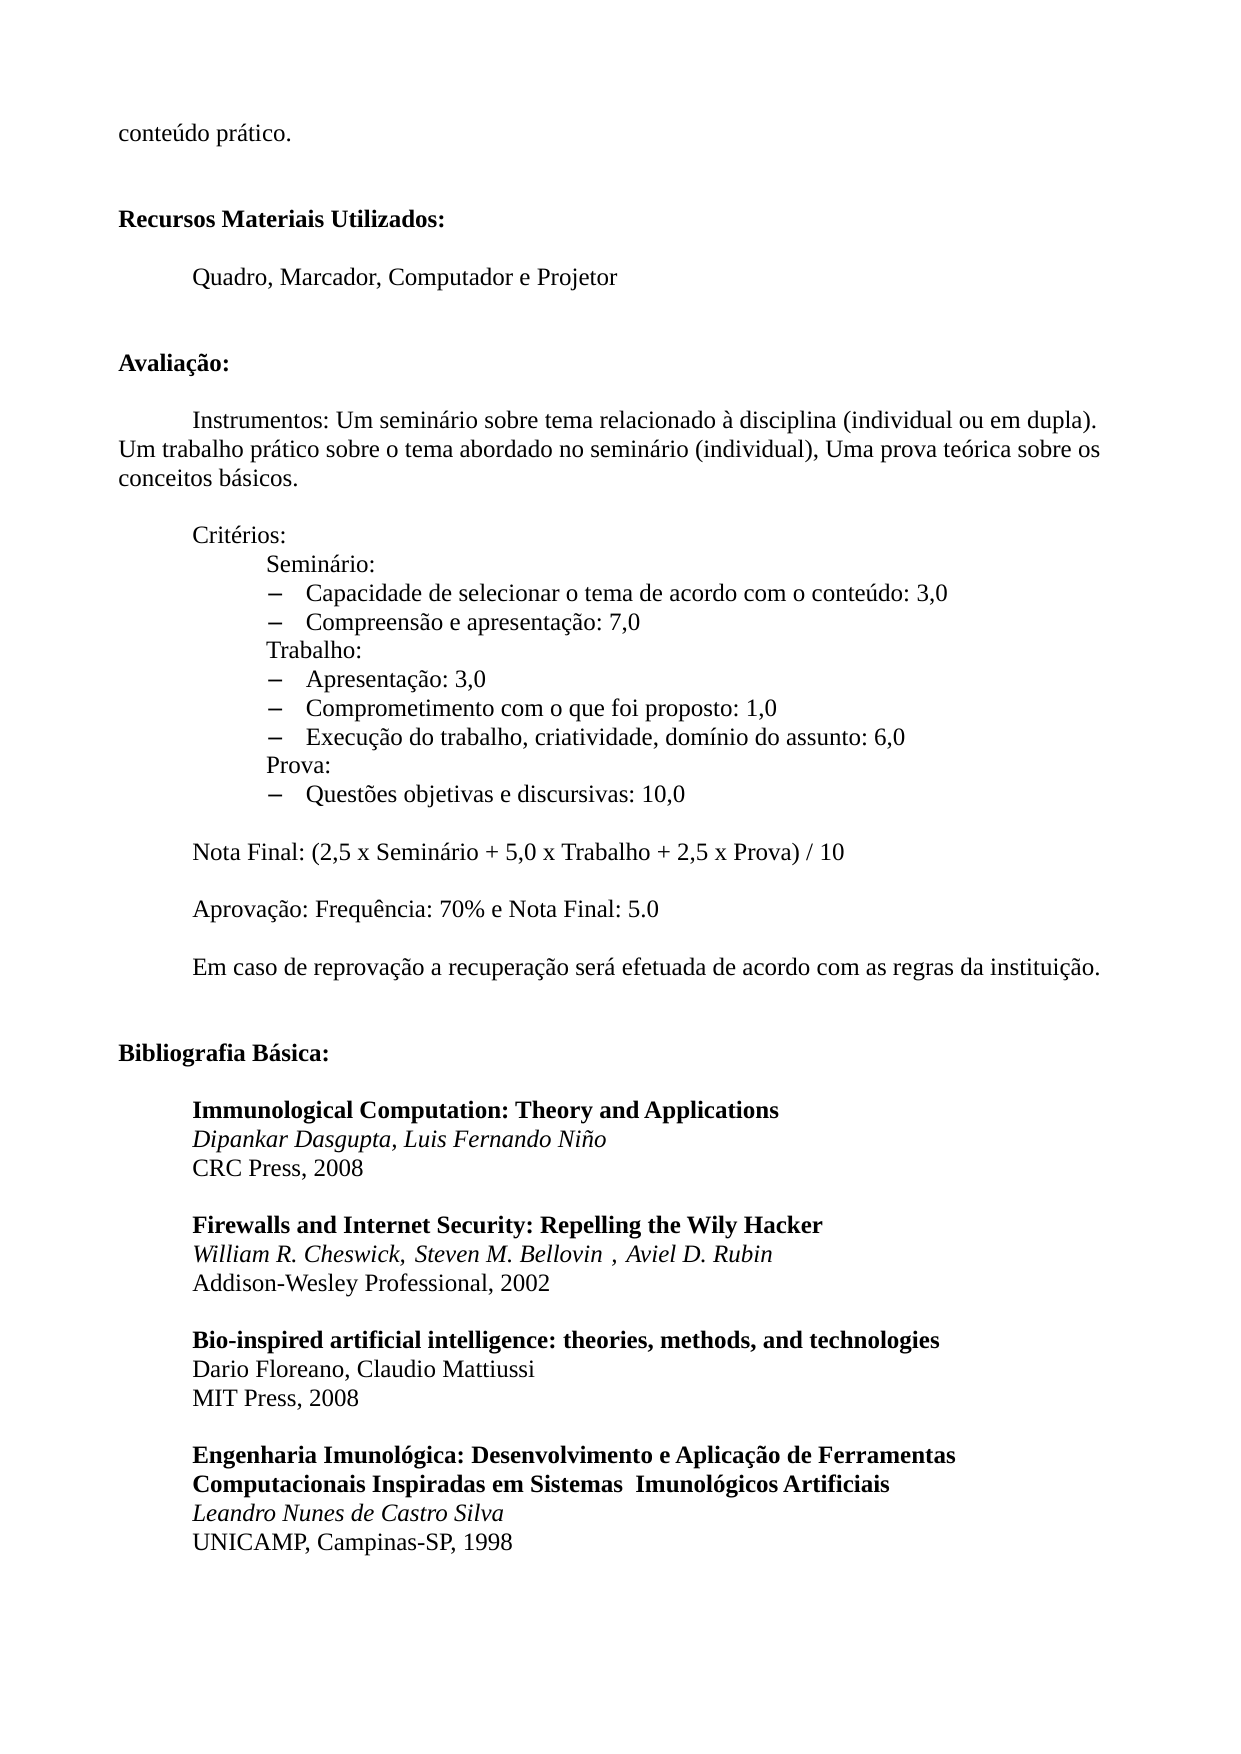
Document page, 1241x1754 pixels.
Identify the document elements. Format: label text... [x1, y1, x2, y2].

text Immunological Computation: Theory and Applications [118, 1096, 1122, 1124]
text Avaliação: [118, 348, 1122, 377]
list Comprometimento com o que foi proposto: 1,0 [268, 693, 1122, 722]
text Seminário: [118, 549, 1122, 578]
list Capacidade de selecionar o tema de acordo com o conteúdo: 3,0 [268, 578, 1122, 607]
text Trabalho: [118, 636, 1122, 664]
text Recursos Materiais Utilizados: [118, 204, 1122, 233]
list Apresentação: 3,0 [268, 664, 1122, 693]
text Engenharia Imunológica: Desenvolvimento e Aplicação de Ferramentas Computacionais Inspiradas em Sistemas Imunológicos Artificiais [118, 1441, 1122, 1498]
text Dipankar Dasgupta, Luis Fernando Niño [118, 1124, 1122, 1153]
text Aprovação: Frequência: 70% e Nota Final: 5.0 [118, 894, 1122, 923]
text Dario Floreano, Claudio Mattiussi [118, 1354, 1122, 1383]
list Questões objetivas e discursivas: 10,0 [268, 779, 1122, 808]
text Quadro, Marcador, Computador e Projetor [118, 262, 1122, 291]
text Addison-Wesley Professional, 2002 [118, 1268, 1122, 1297]
text MIT Press, 2008 [118, 1383, 1122, 1412]
text CRC Press, 2008 [118, 1153, 1122, 1182]
text conteúdo prático. [118, 118, 1122, 147]
text UNICAMP, Campinas-SP, 1998 [118, 1527, 1122, 1556]
text Bibliografia Básica: [118, 1038, 1122, 1067]
text Firewalls and Internet Security: Repelling the Wily Hacker [118, 1211, 1122, 1239]
text Instrumentos: Um seminário sobre tema relacionado à disciplina (individual ou em dupla). Um trabalho prático sobre o tema abordado no seminário (individual), Uma prova teórica sobre os conceitos básicos. [118, 406, 1122, 492]
text Leandro Nunes de Castro Silva [118, 1498, 1122, 1527]
text Nota Final: (2,5 x Seminário + 5,0 x Trabalho + 2,5 x Prova) / 10 [118, 837, 1122, 866]
text Prova: [118, 751, 1122, 779]
list Execução do trabalho, criatividade, domínio do assunto: 6,0 [268, 722, 1122, 751]
text Em caso de reprovação a recuperação será efetuada de acordo com as regras da instituição. [118, 952, 1122, 981]
list Compreensão e apresentação: 7,0 [268, 607, 1122, 636]
text Critérios: [118, 521, 1122, 549]
text Bio-inspired artificial intelligence: theories, methods, and technologies [118, 1326, 1122, 1354]
text William R. Cheswick, Steven M. Bellovin , Aviel D. Rubin [118, 1239, 1122, 1268]
